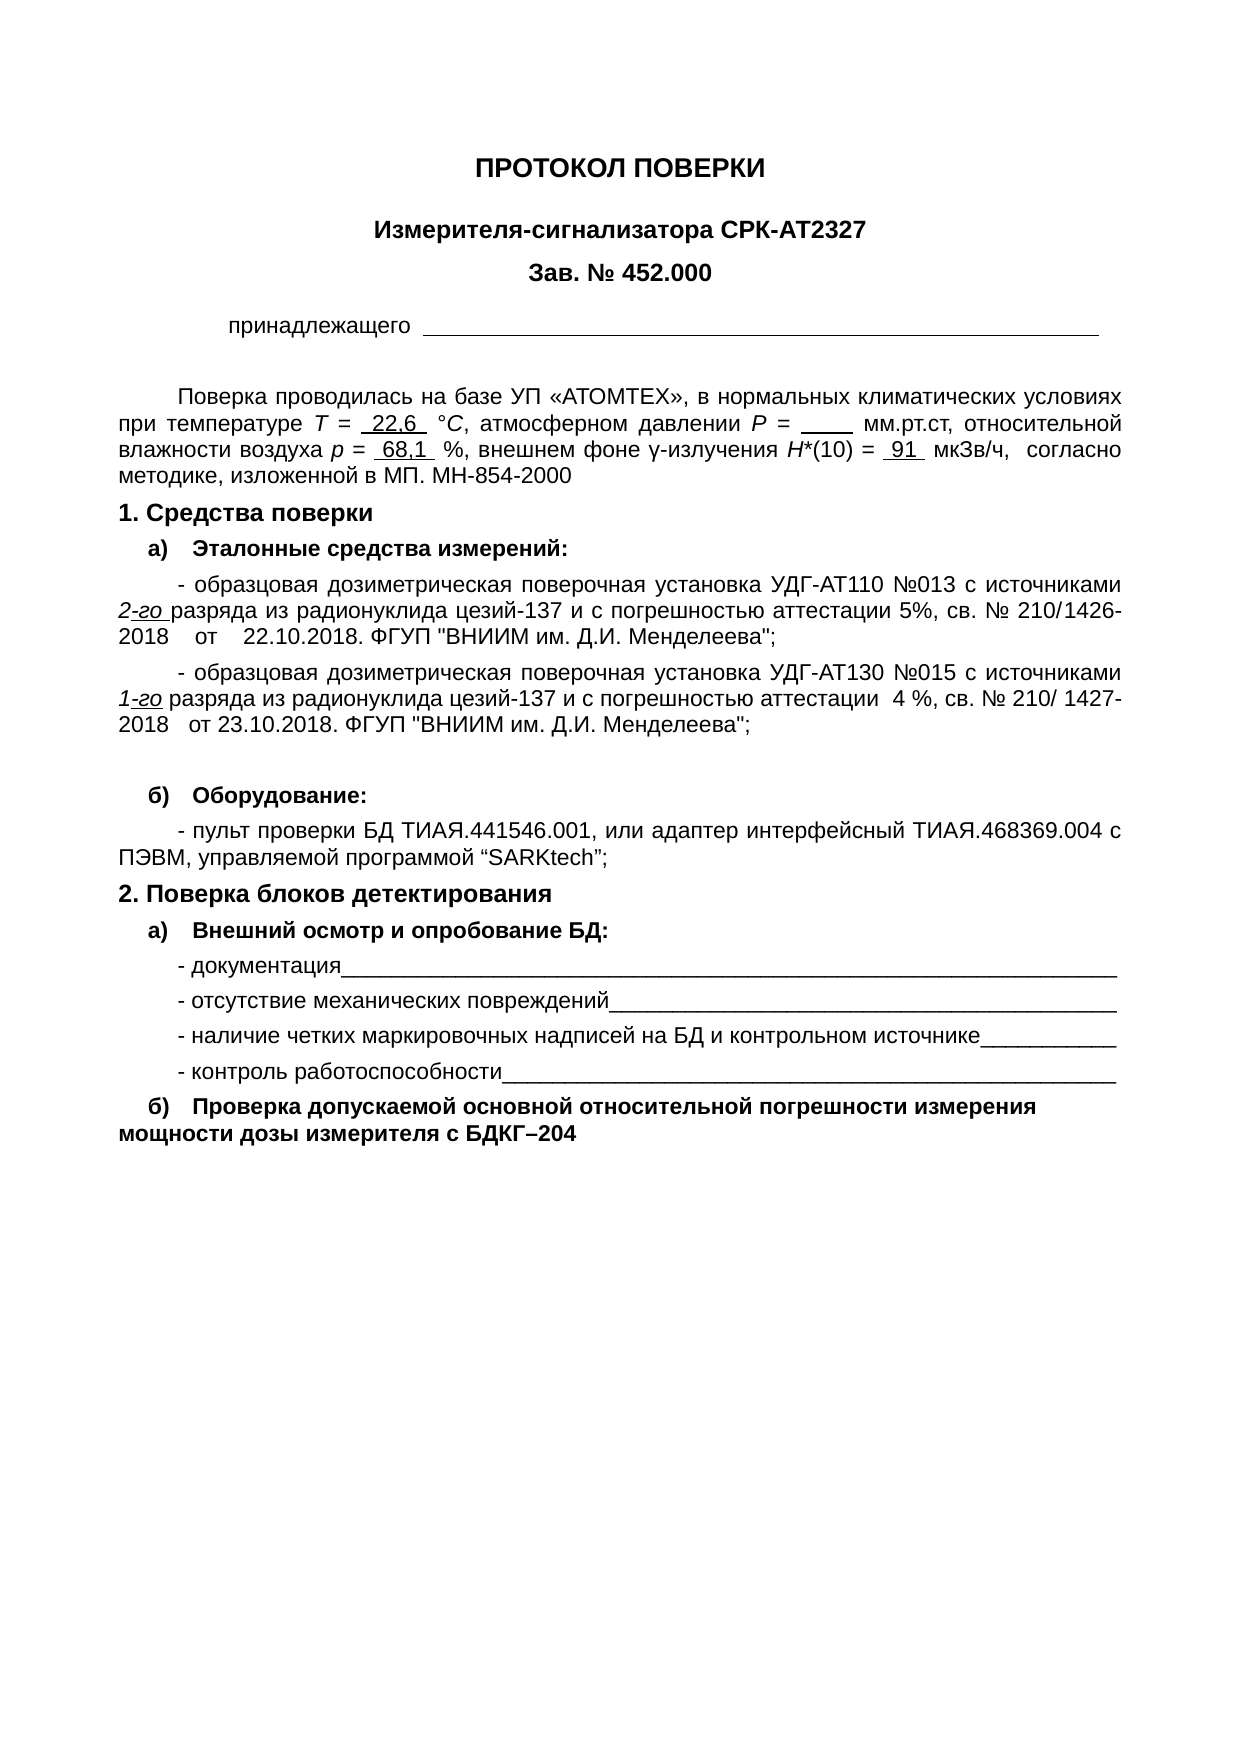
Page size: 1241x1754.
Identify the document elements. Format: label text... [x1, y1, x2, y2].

text Зав. № 452.000 [118, 258, 1122, 287]
text - отсутствие механических повреждений [118, 987, 1122, 1013]
text 1. Средства поверки [118, 497, 1122, 526]
text Измерипринадлежащего . . [118, 310, 1122, 339]
text - наличие четких маркировочных надписей на БД и контрольном источнике [118, 1022, 1122, 1049]
text - образцовая дозиметрическая поверочная установка УДГ-АТ130 №015 с источниками 1-го разряда из радионуклида цезий-137 и с погрешностью аттестации 4 %, св. № 210/ 1427-2018 от 23.10.2018. ФГУП "ВНИИМ им. Д.И. Менделеева"; [118, 658, 1122, 738]
text ПРОТОКОЛ ПОВЕРКИ [118, 152, 1122, 184]
text Измерителя-сигнализатора СРК-АТ2327 [118, 215, 1122, 244]
text б) Оборудование: [118, 782, 1122, 808]
text - контроль работоспособности [118, 1058, 1122, 1084]
text Поверка проводилась на базе УП «АТОМТЕХ», в нормальных климатических условиях при температуре Т = 22,6 °С, атмосферном давлении Р = мм.рт.ст, относительной влажности воздуха р = 68,1 %, внешнем фоне γ-излучения H*(10) = 91 мкЗв/ч, согласно методике, изложенной в МП. МН-854-2000 [118, 383, 1122, 488]
text - документация [118, 952, 1122, 978]
text а) Эталонные средства измерений: [118, 535, 1122, 562]
text б) Проверка допускаемой основной относительной погрешности измерения мощности дозы измерителя с БДКГ–204 [118, 1093, 1122, 1146]
text - образцовая дозиметрическая поверочная установка УДГ-АТ110 №013 с источниками 2-го разряда из радионуклида цезий-137 и с погрешностью аттестации 5%, св. № 210/1426-2018 от 22.10.2018. ФГУП "ВНИИМ им. Д.И. Менделеева"; [118, 571, 1122, 649]
text а) Внешний осмотр и опробование БД: [118, 917, 1122, 943]
text 2. Поверка блоков детектирования [118, 879, 1122, 908]
text - пульт проверки БД ТИАЯ.441546.001, или адаптер интерфейсный ТИАЯ.468369.004 с ПЭВМ, управляемой программой “SARKtech”; [118, 817, 1122, 870]
